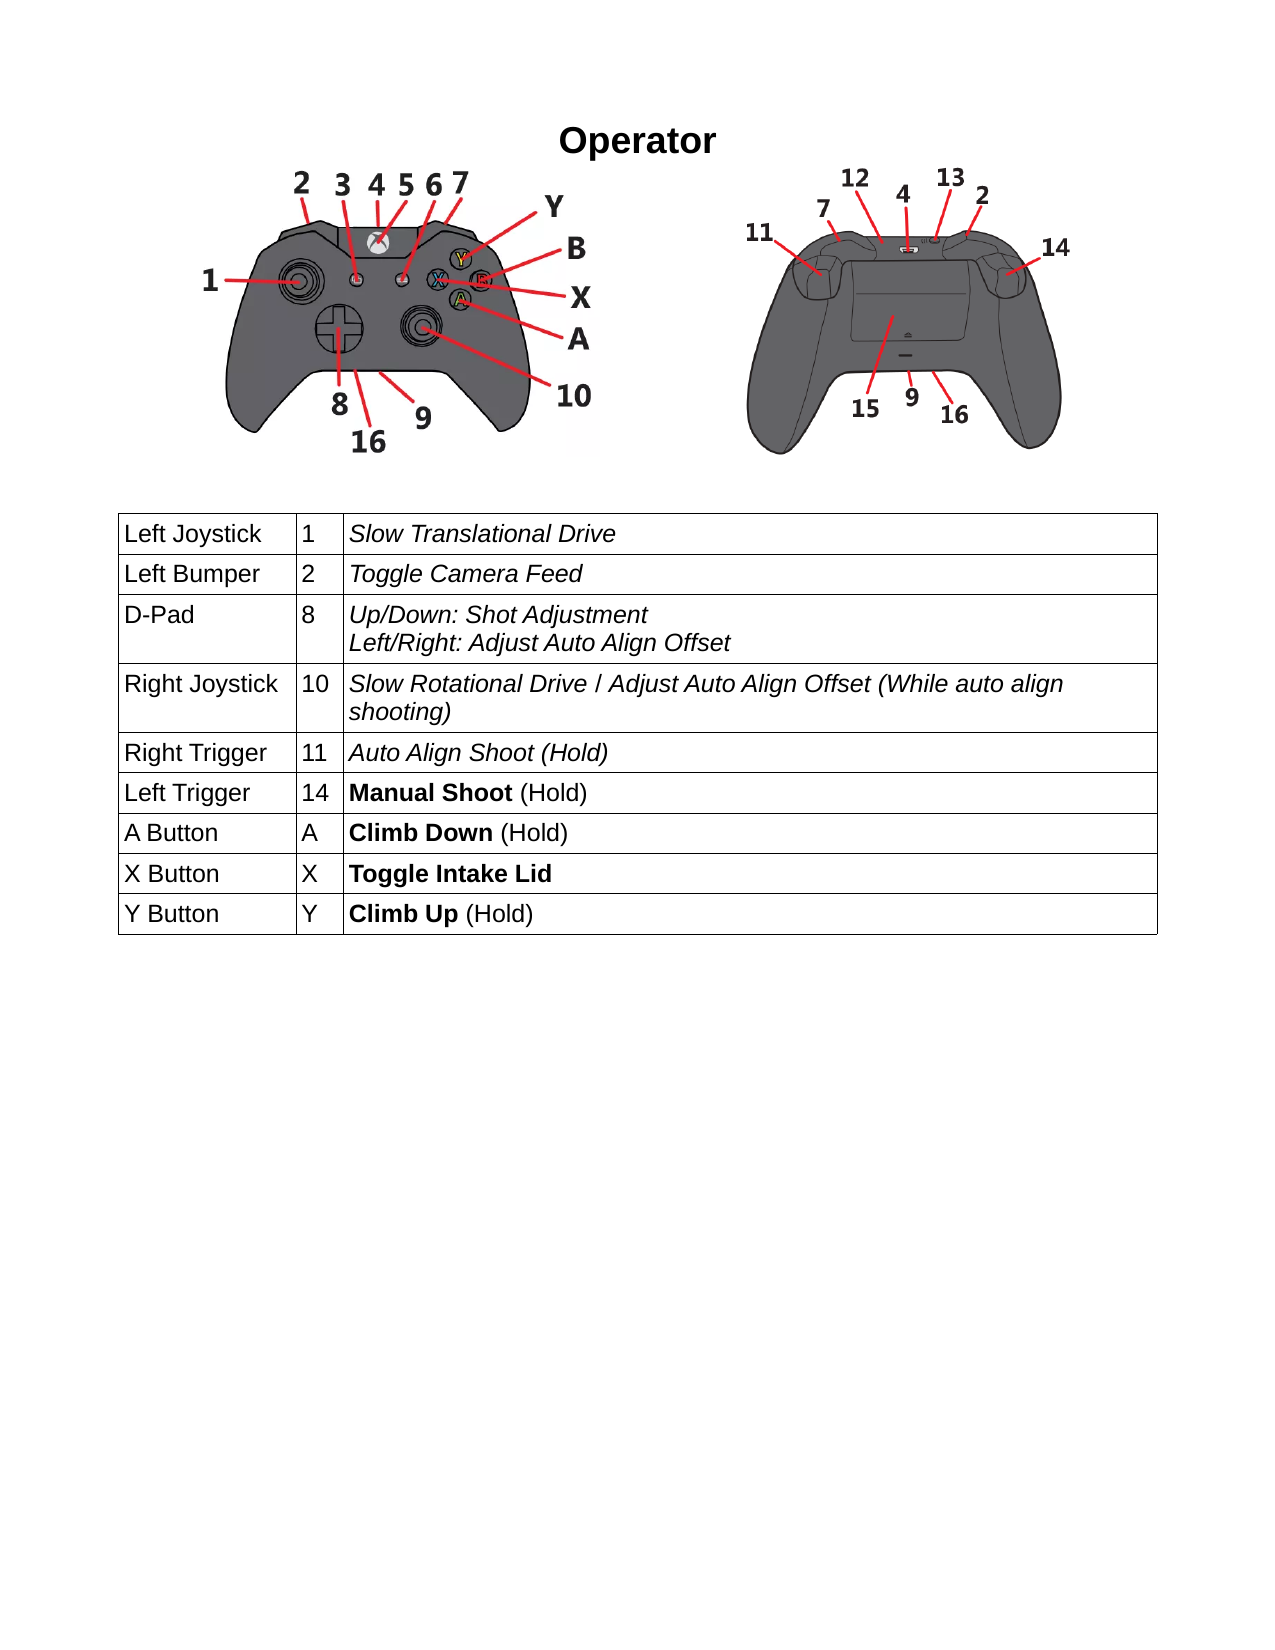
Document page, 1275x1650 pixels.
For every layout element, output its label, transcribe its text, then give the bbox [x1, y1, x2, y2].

table_cell Left Bumper [119, 555, 296, 594]
table_cell Slow Rotational Drive / Adjust Auto Align Offset (While auto align shooting) [344, 664, 1157, 732]
table_cell D-Pad [119, 595, 296, 663]
table_cell 10 [297, 664, 343, 732]
table_cell Climb Up (Hold) [344, 894, 1157, 933]
table_header 1 [297, 514, 343, 553]
table_cell 14 [297, 773, 343, 812]
table_cell 8 [297, 595, 343, 663]
text Operator [118, 118, 1157, 161]
table_cell X Button [119, 854, 296, 893]
table_cell Manual Shoot (Hold) [344, 773, 1157, 812]
table_cell Right Joystick [119, 664, 296, 732]
table_cell Climb Down (Hold) [344, 814, 1157, 853]
table_header Left Joystick [119, 514, 296, 553]
table_cell Toggle Camera Feed [344, 555, 1157, 594]
table_cell 2 [297, 555, 343, 594]
table_cell Right Trigger [119, 733, 296, 772]
table_cell A [297, 814, 343, 853]
table_cell Left Trigger [119, 773, 296, 812]
picture [120, 161, 1169, 457]
table_cell Y Button [119, 894, 296, 933]
table_cell X [297, 854, 343, 893]
table_cell Up/Down: Shot Adjustment Left/Right: Adjust Auto Align Offset [344, 595, 1157, 663]
table_cell Toggle Intake Lid [344, 854, 1157, 893]
table_cell 11 [297, 733, 343, 772]
table_cell Auto Align Shoot (Hold) [344, 733, 1157, 772]
table_header Slow Translational Drive [344, 514, 1157, 553]
table_cell Y [297, 894, 343, 933]
table_cell A Button [119, 814, 296, 853]
